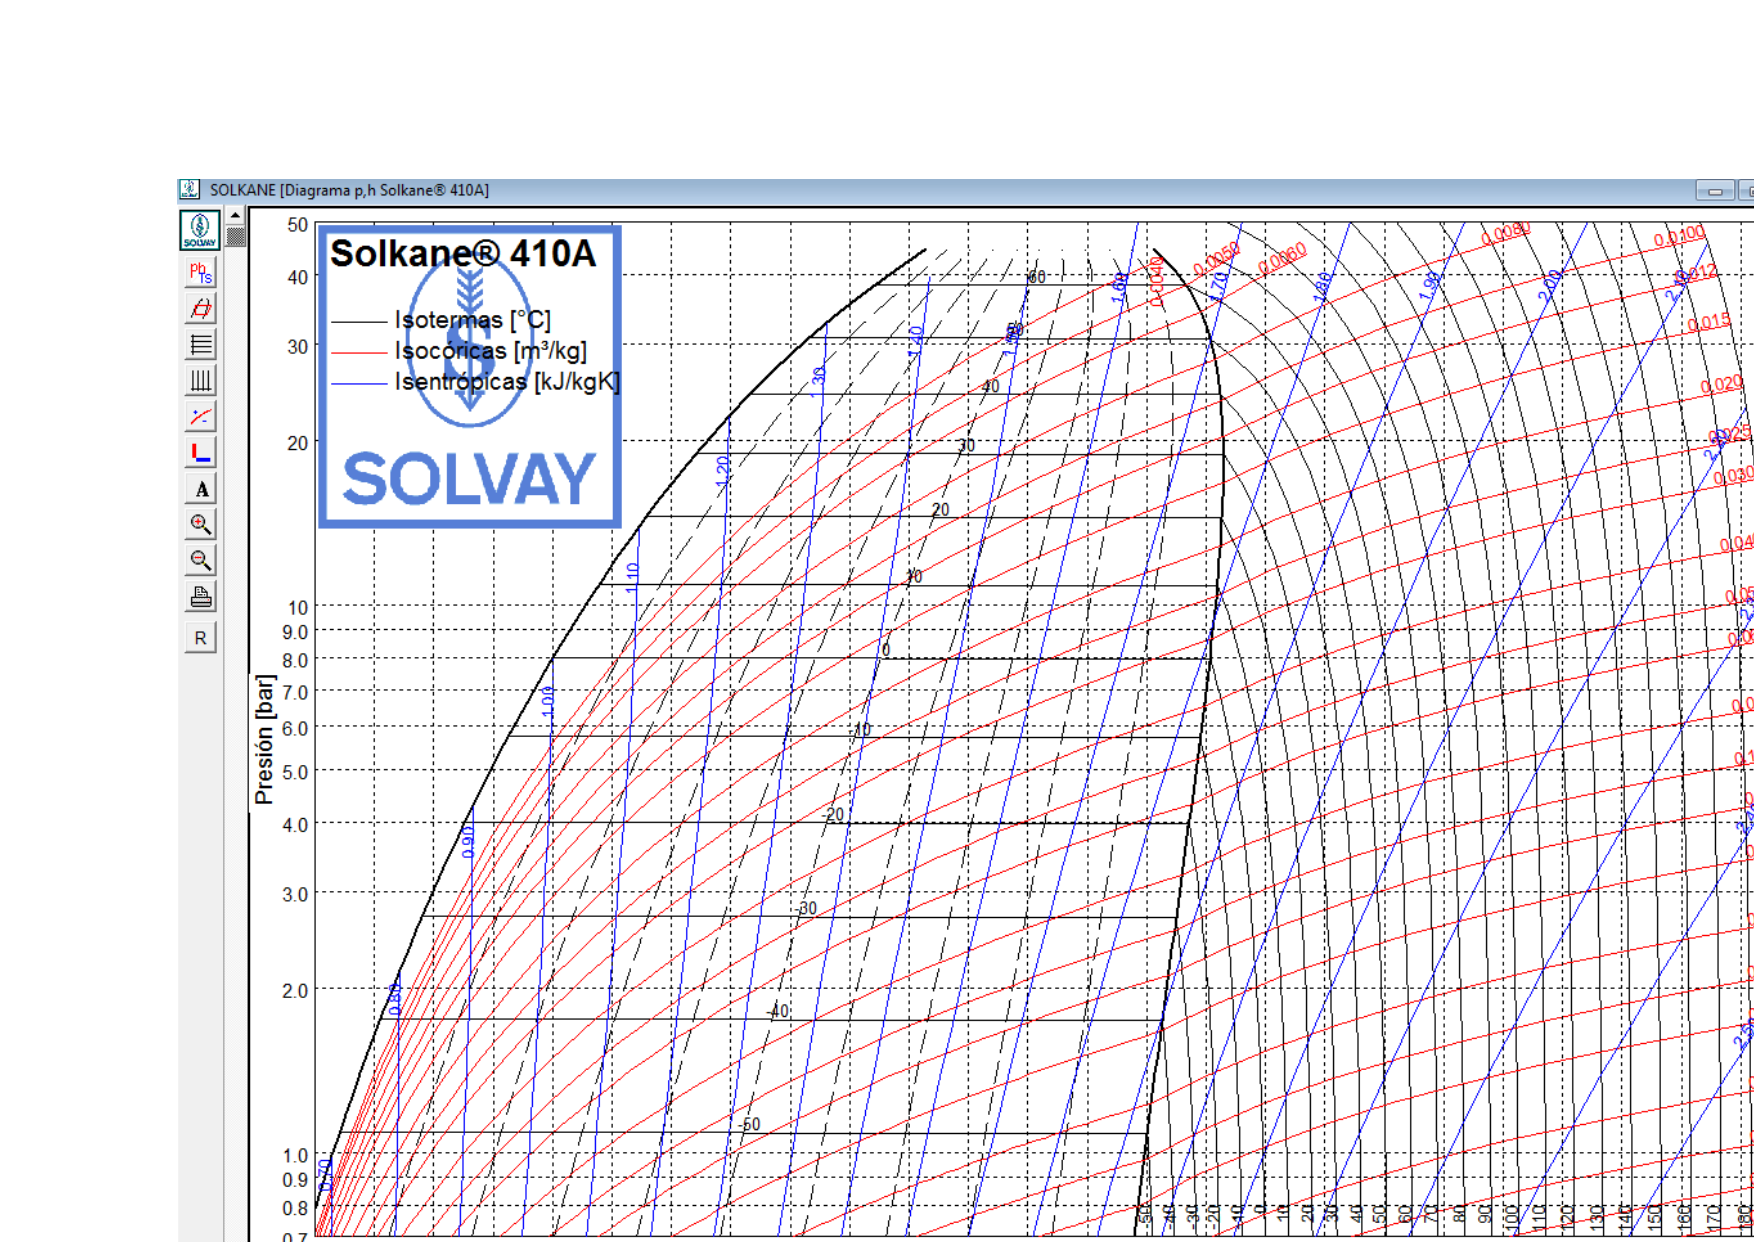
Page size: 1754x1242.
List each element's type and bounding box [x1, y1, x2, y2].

picture [177, 179, 1754, 1242]
